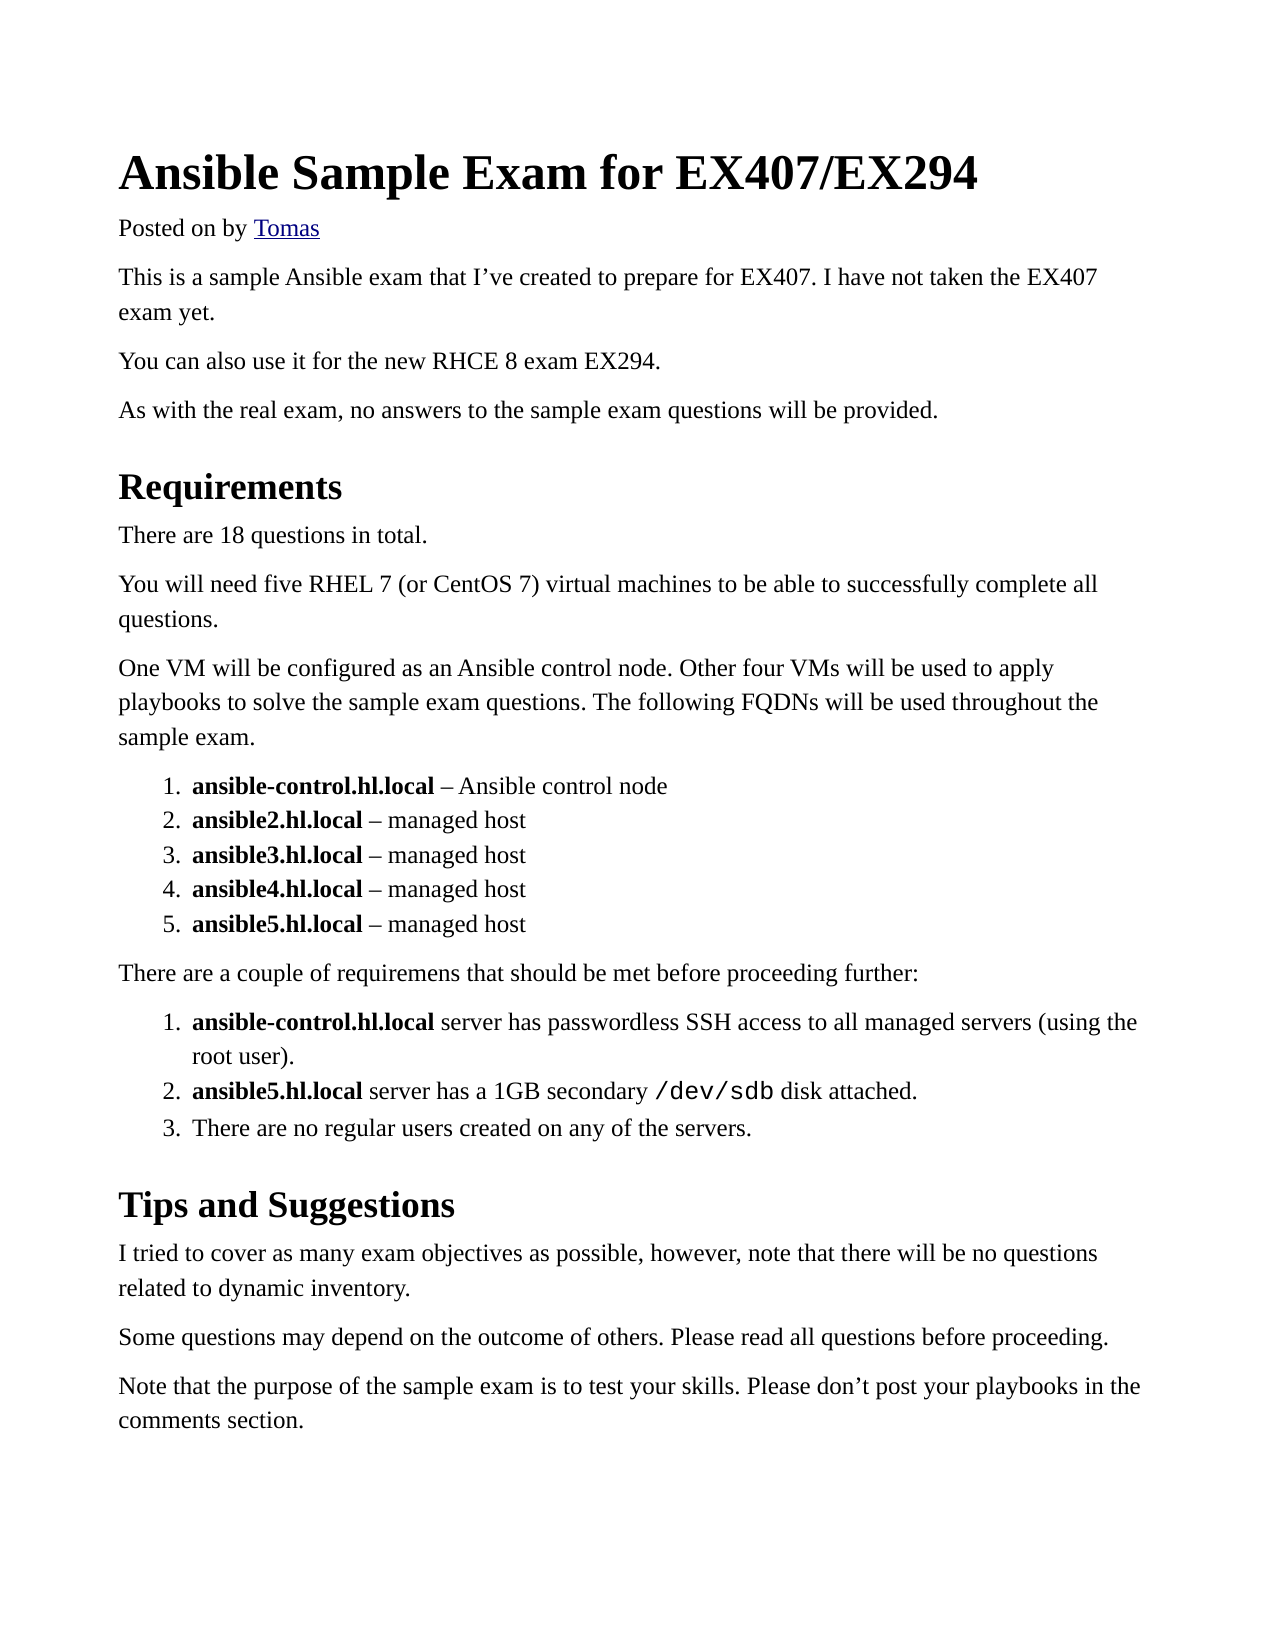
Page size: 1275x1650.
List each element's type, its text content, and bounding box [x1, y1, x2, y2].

list ansible4.hl.local – managed host [162, 874, 1157, 903]
text There are a couple of requiremens that should be met before proceeding further: [118, 958, 1157, 987]
list ansible5.hl.local – managed host [162, 909, 1157, 938]
list There are no regular users created on any of the servers. [162, 1113, 1157, 1142]
subtitle Ansible Sample Exam for EX407/EX294 [118, 143, 1157, 201]
text As with the real exam, no answers to the sample exam questions will be provided. [118, 395, 1157, 423]
text This is a sample Ansible exam that I’ve created to prepare for EX407. I have not taken the EX407 exam yet. [118, 262, 1157, 325]
text Some questions may depend on the outcome of others. Please read all questions before proceeding. [118, 1322, 1157, 1351]
list ansible5.hl.local server has a 1GB secondary /dev/sdb disk attached. [162, 1076, 1157, 1107]
text I tried to cover as many exam objectives as possible, however, note that there will be no questions related to dynamic inventory. [118, 1238, 1157, 1302]
subtitle Tips and Suggestions [118, 1183, 1157, 1226]
list ansible-control.hl.local – Ansible control node [162, 771, 1157, 800]
list ansible-control.hl.local server has passwordless SSH access to all managed servers (using the root user). [162, 1007, 1157, 1070]
text You can also use it for the new RHCE 8 exam EX294. [118, 346, 1157, 374]
text One VM will be configured as an Ansible control node. Other four VMs will be used to apply playbooks to solve the sample exam questions. The following FQDNs will be used throughout the sample exam. [118, 653, 1157, 751]
text There are 18 questions in total. [118, 520, 1157, 549]
text You will need five RHEL 7 (or CentOS 7) virtual machines to be able to successfully complete all questions. [118, 569, 1157, 633]
list ansible2.hl.local – managed host [162, 805, 1157, 834]
subtitle Requirements [118, 465, 1157, 508]
text Note that the purpose of the sample exam is to test your skills. Please don’t post your playbooks in the comments section. [118, 1371, 1157, 1434]
list ansible3.hl.local – managed host [162, 840, 1157, 869]
text Posted on by Tomas [118, 213, 1157, 242]
